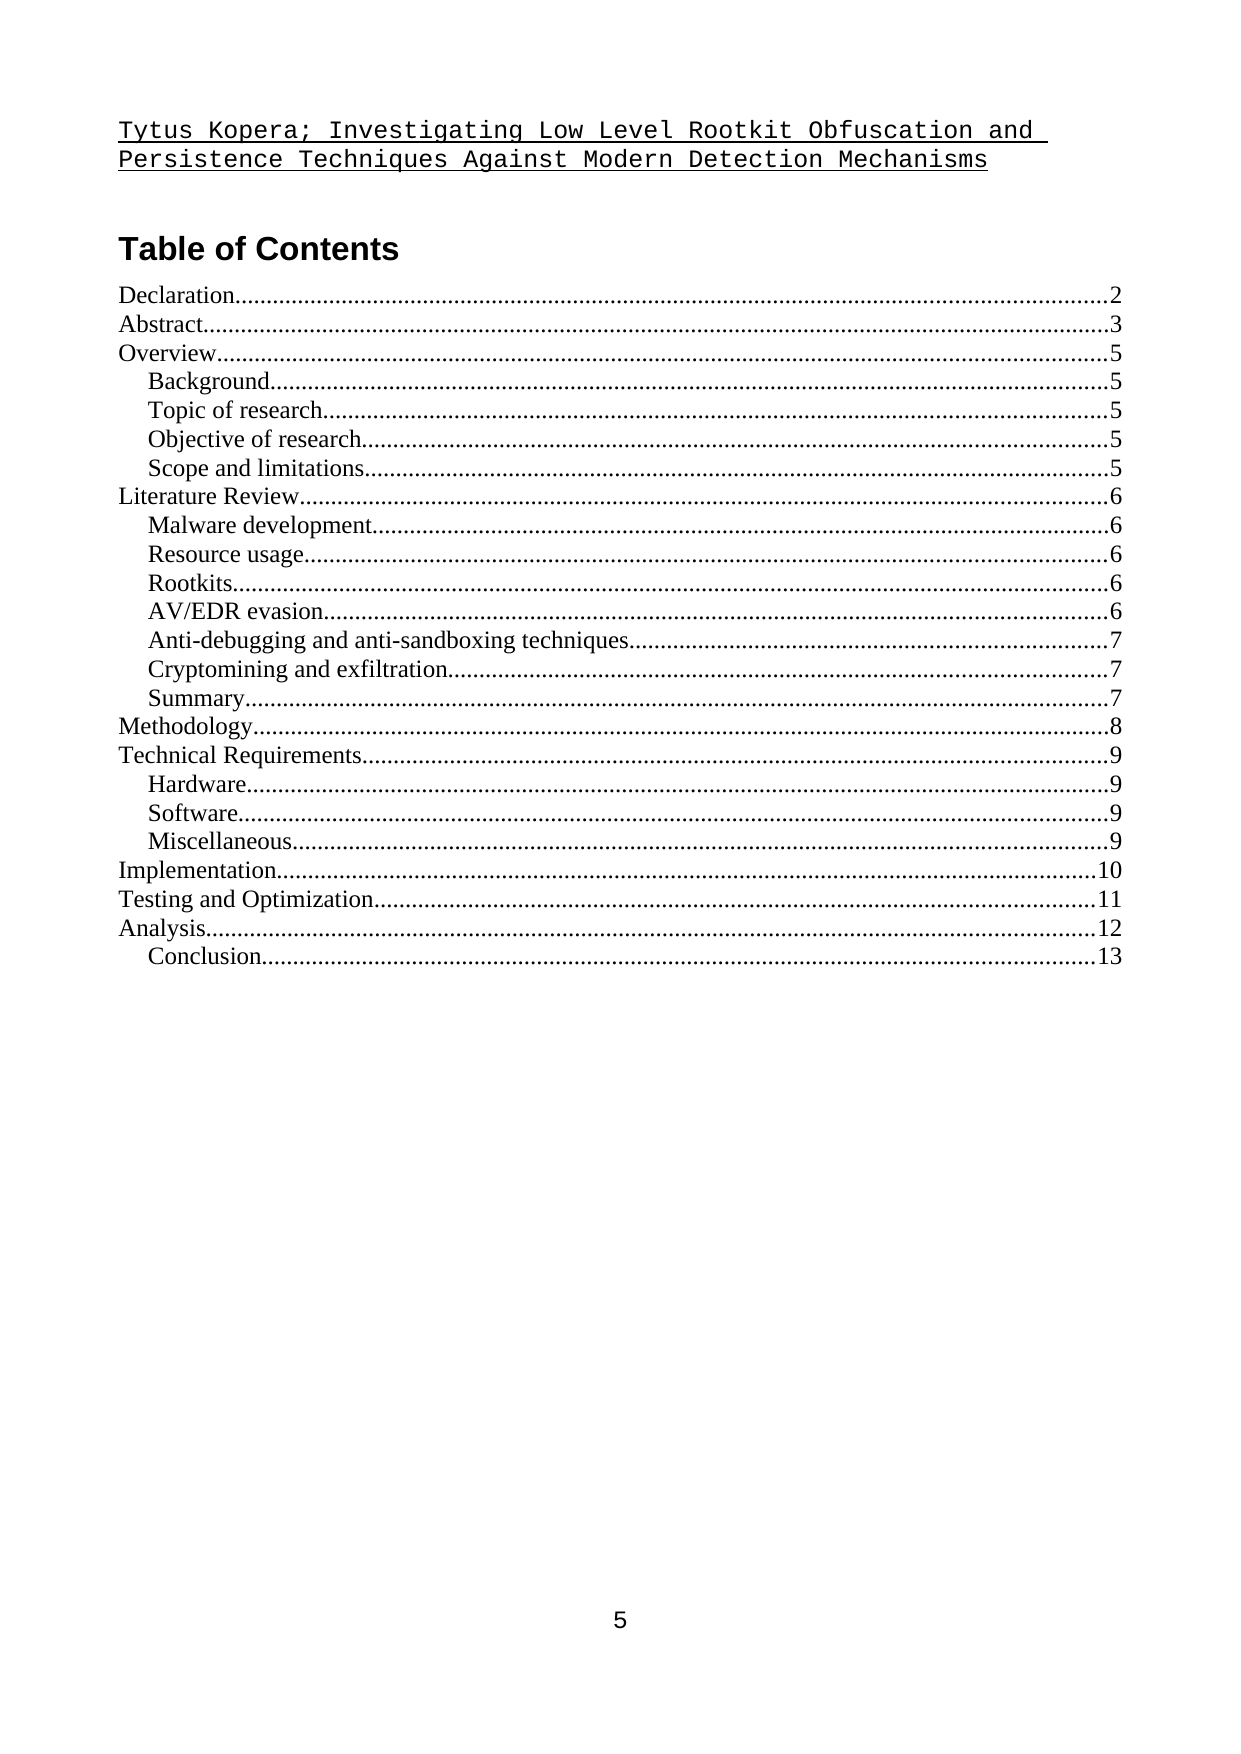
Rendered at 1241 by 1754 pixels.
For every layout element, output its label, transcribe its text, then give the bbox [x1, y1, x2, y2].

text Implementation 10 [118, 855, 1122, 884]
text Overview 5 [118, 338, 1122, 366]
text Methodology 8 [118, 711, 1122, 740]
text Anti-debugging and anti-sandboxing techniques 7 [148, 625, 1122, 654]
text Miscellaneous 9 [148, 826, 1122, 855]
text Declaration 2 [118, 280, 1122, 309]
text Hardware 9 [148, 769, 1122, 798]
text Analysis 12 [118, 913, 1122, 941]
text Cryptomining and exfiltration 7 [148, 654, 1122, 683]
text Technical Requirements 9 [118, 740, 1122, 769]
text Rootkits 6 [148, 568, 1122, 596]
text Abstract 3 [118, 309, 1122, 338]
text Conclusion 13 [148, 941, 1122, 970]
subtitle Table of Contents [118, 229, 1122, 268]
text Background 5 [148, 366, 1122, 395]
text Scope and limitations 5 [148, 453, 1122, 481]
text Topic of research 5 [148, 395, 1122, 424]
text Malware development 6 [148, 510, 1122, 539]
text AV/EDR evasion 6 [148, 596, 1122, 625]
text Testing and Optimization 11 [118, 884, 1122, 913]
text Software 9 [148, 798, 1122, 826]
text Literature Review 6 [118, 481, 1122, 510]
text Summary 7 [148, 683, 1122, 711]
text Resource usage 6 [148, 539, 1122, 568]
text Objective of research 5 [148, 424, 1122, 453]
